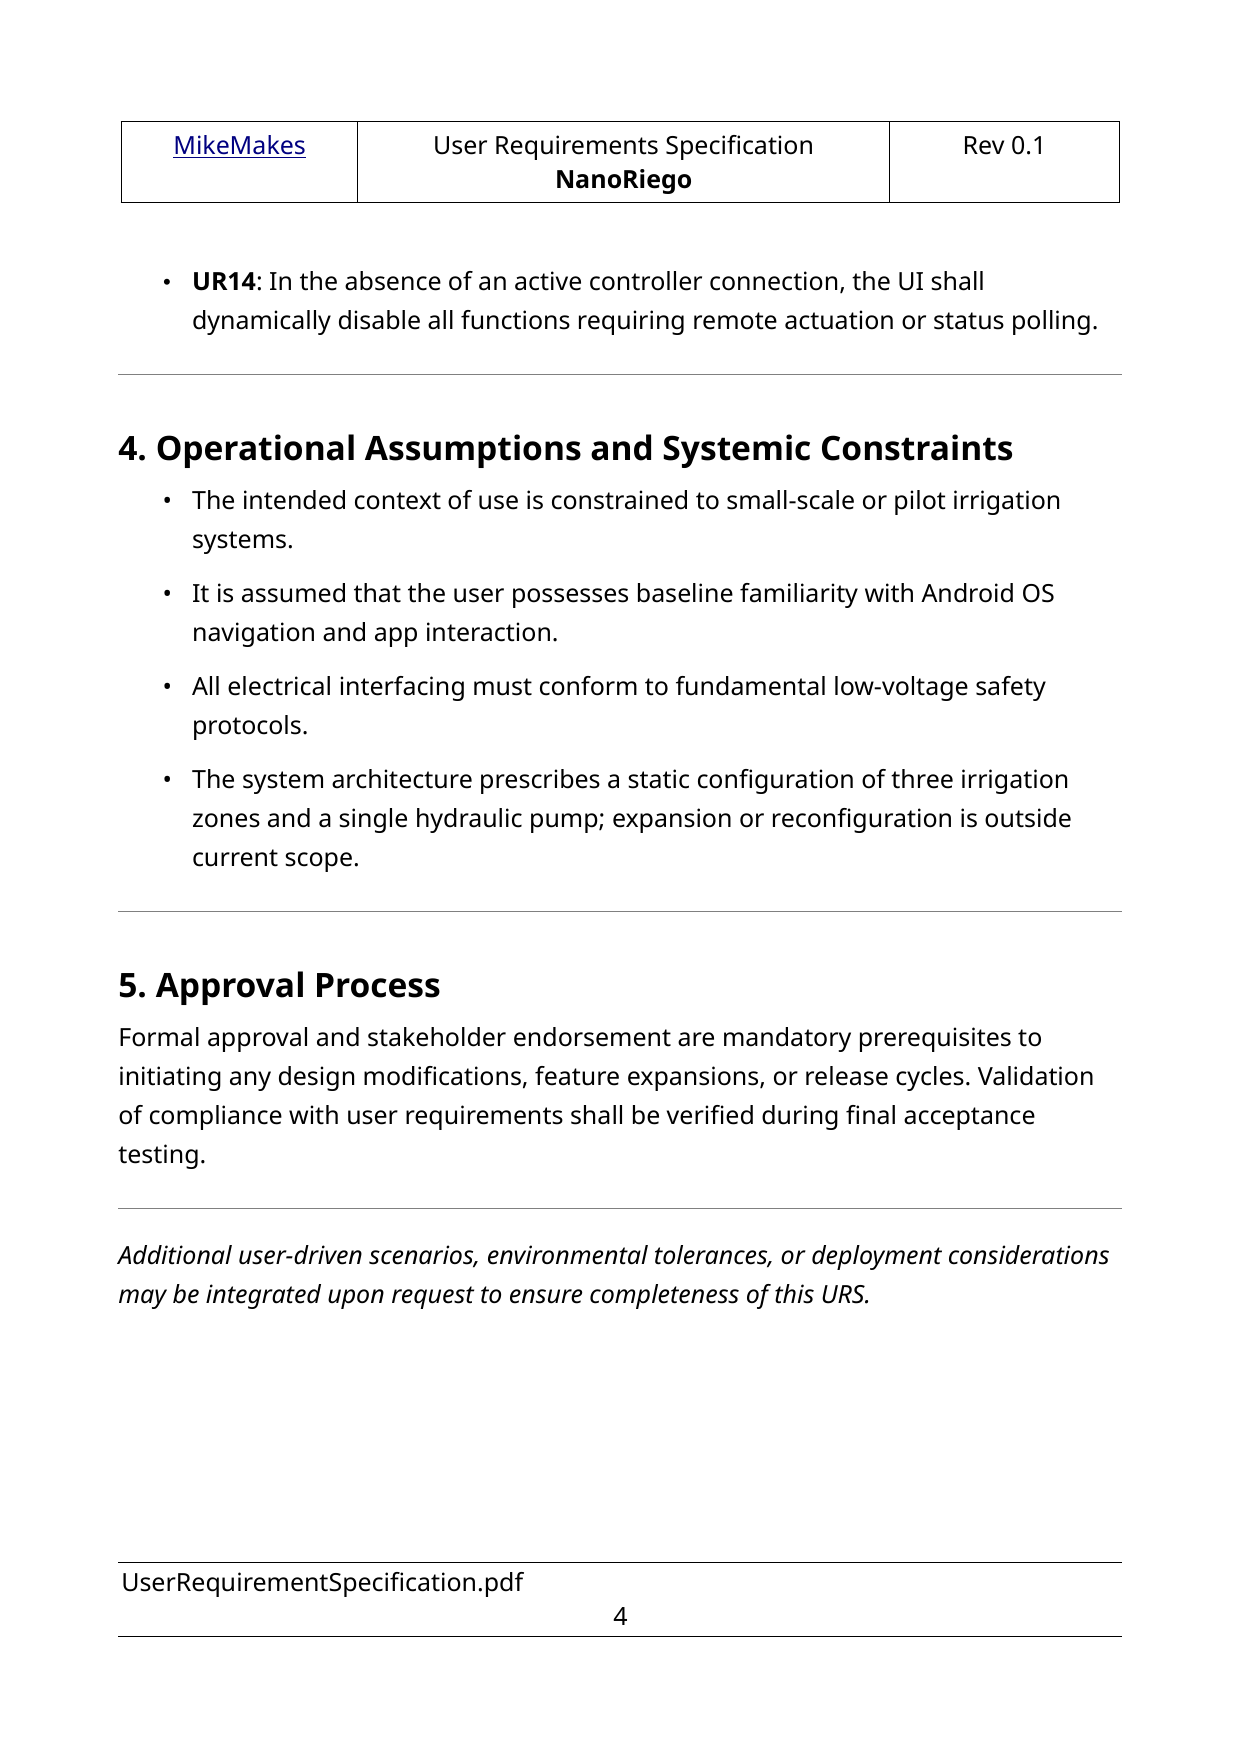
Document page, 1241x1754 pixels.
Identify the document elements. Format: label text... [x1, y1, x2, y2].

subtitle 5. Approval Process [118, 961, 1122, 1007]
list The system architecture prescribes a static configuration of three irrigation zones and a single hydraulic pump; expansion or reconfiguration is outside current scope. [162, 762, 1122, 874]
list The intended context of use is constrained to small-scale or pilot irrigation systems. [162, 483, 1122, 556]
list All electrical interfacing must conform to fundamental low-voltage safety protocols. [162, 669, 1122, 742]
list UR14: In the absence of an active controller connection, the UI shall dynamically disable all functions requiring remote actuation or status polling. [162, 264, 1122, 337]
text Additional user-driven scenarios, environmental tolerances, or deployment considerations may be integrated upon request to ensure completeness of this URS. [118, 1238, 1122, 1311]
text Formal approval and stakeholder endorsement are mandatory prerequisites to initiating any design modifications, feature expansions, or release cycles. Validation of compliance with user requirements shall be verified during final acceptance testing. [118, 1020, 1122, 1171]
list It is assumed that the user possesses baseline familiarity with Android OS navigation and app interaction. [162, 576, 1122, 649]
subtitle 4. Operational Assumptions and Systemic Constraints [118, 424, 1122, 470]
